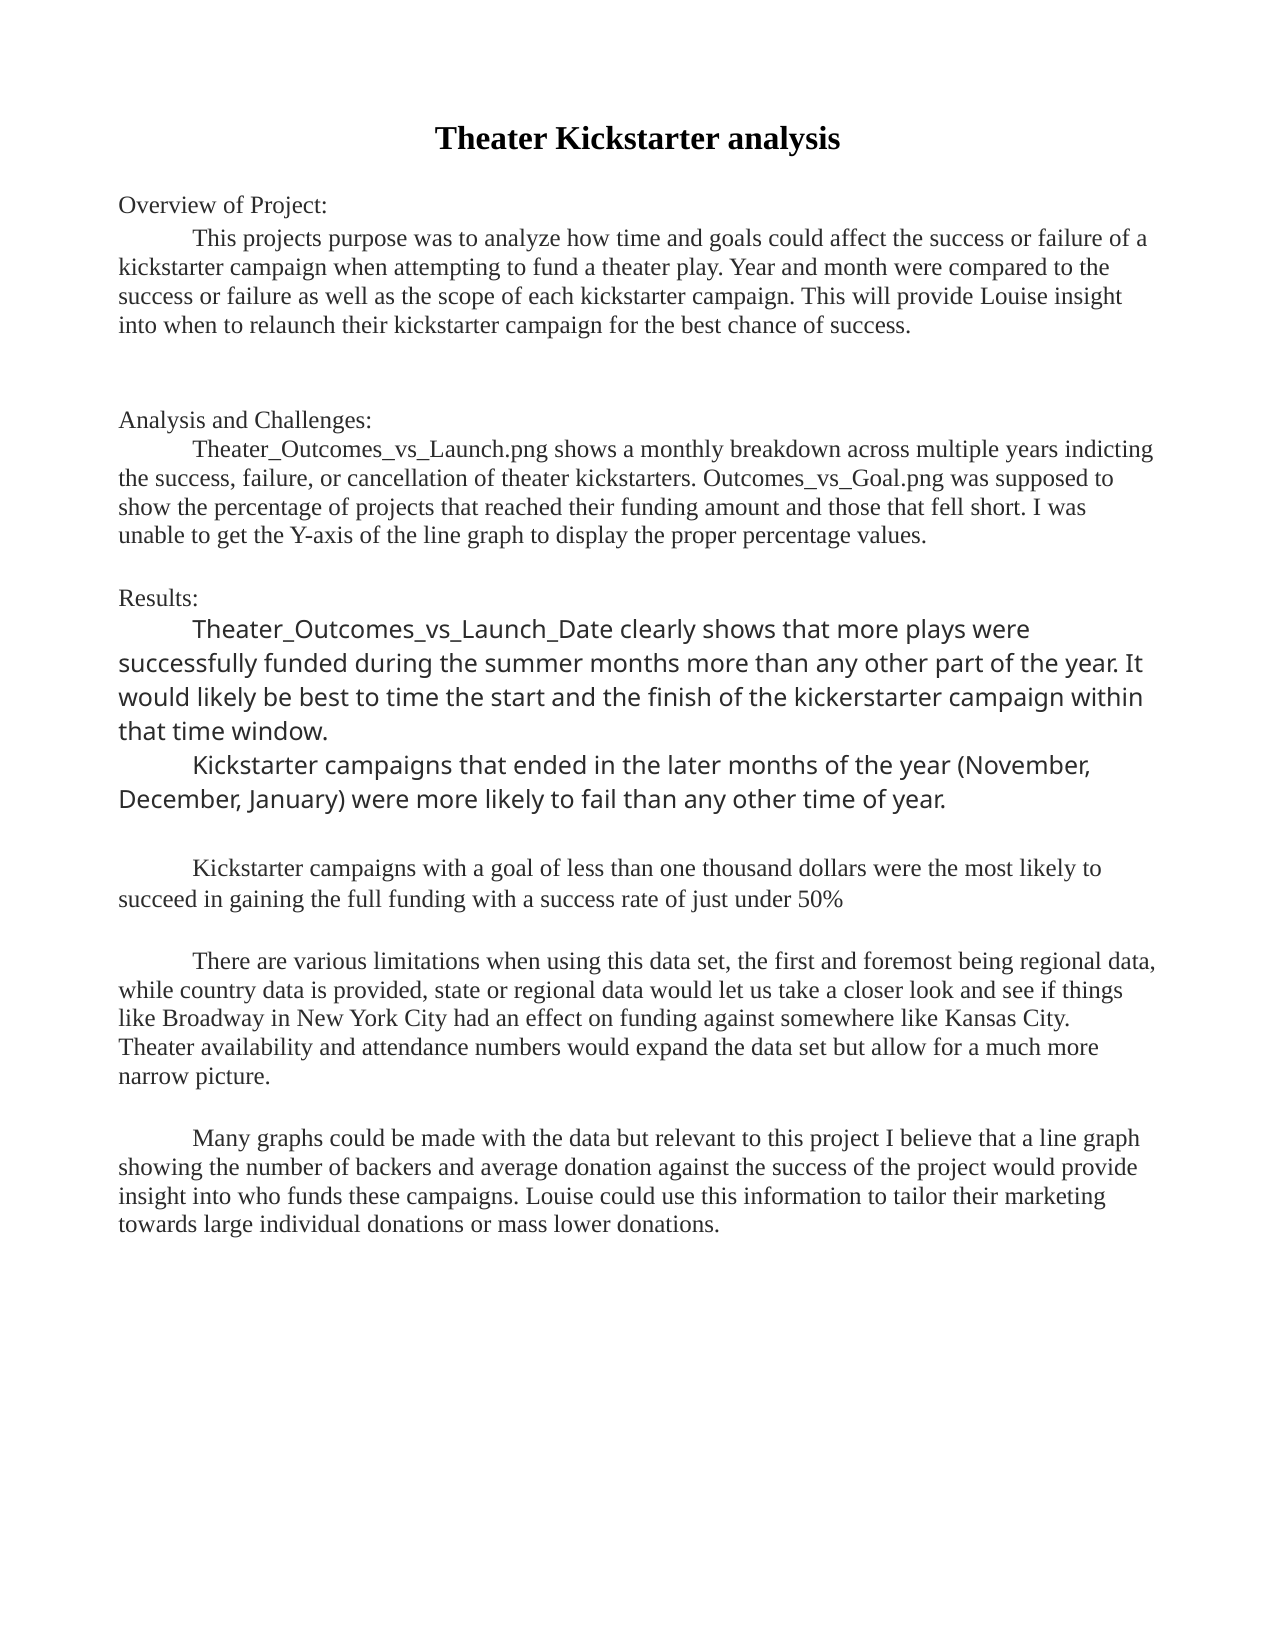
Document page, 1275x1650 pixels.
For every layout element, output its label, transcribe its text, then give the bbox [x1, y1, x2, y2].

text Kickstarter campaigns that ended in the later months of the year (November, December, January) were more likely to fail than any other time of year. [118, 748, 1157, 816]
text Many graphs could be made with the data but relevant to this project I believe that a line graph showing the number of backers and average donation against the success of the project would provide insight into who funds these campaigns. Louise could use this information to tailor their marketing towards large individual donations or mass lower donations. [118, 1123, 1157, 1238]
text Results: [118, 583, 1157, 612]
text Theater_Outcomes_vs_Launch_Date clearly shows that more plays were successfully funded during the summer months more than any other part of the year. It would likely be best to time the start and the finish of the kickerstarter campaign within that time window. [118, 612, 1157, 748]
text There are various limitations when using this data set, the first and foremost being regional data, while country data is provided, state or regional data would let us take a closer look and see if things like Broadway in New York City had an effect on funding against somewhere like Kansas City. Theater availability and attendance numbers would expand the data set but allow for a much more narrow picture. [118, 946, 1157, 1090]
text Kickstarter campaigns with a goal of less than one thousand dollars were the most likely to succeed in gaining the full funding with a success rate of just under 50% [118, 849, 1157, 912]
text Analysis and Challenges: [118, 406, 1157, 434]
text Theater Kickstarter analysis [118, 118, 1157, 156]
text This projects purpose was to analyze how time and goals could affect the success or failure of a kickstarter campaign when attempting to fund a theater play. Year and month were compared to the success or failure as well as the scope of each kickstarter campaign. This will provide Louise insight into when to relaunch their kickstarter campaign for the best chance of success. [118, 219, 1157, 338]
text Theater_Outcomes_vs_Launch.png shows a monthly breakdown across multiple years indicting the success, failure, or cancellation of theater kickstarters. Outcomes_vs_Goal.png was supposed to show the percentage of projects that reached their funding amount and those that fell short. I was unable to get the Y-axis of the line graph to display the proper percentage values. [118, 434, 1157, 549]
text Overview of Project: [118, 190, 1157, 219]
